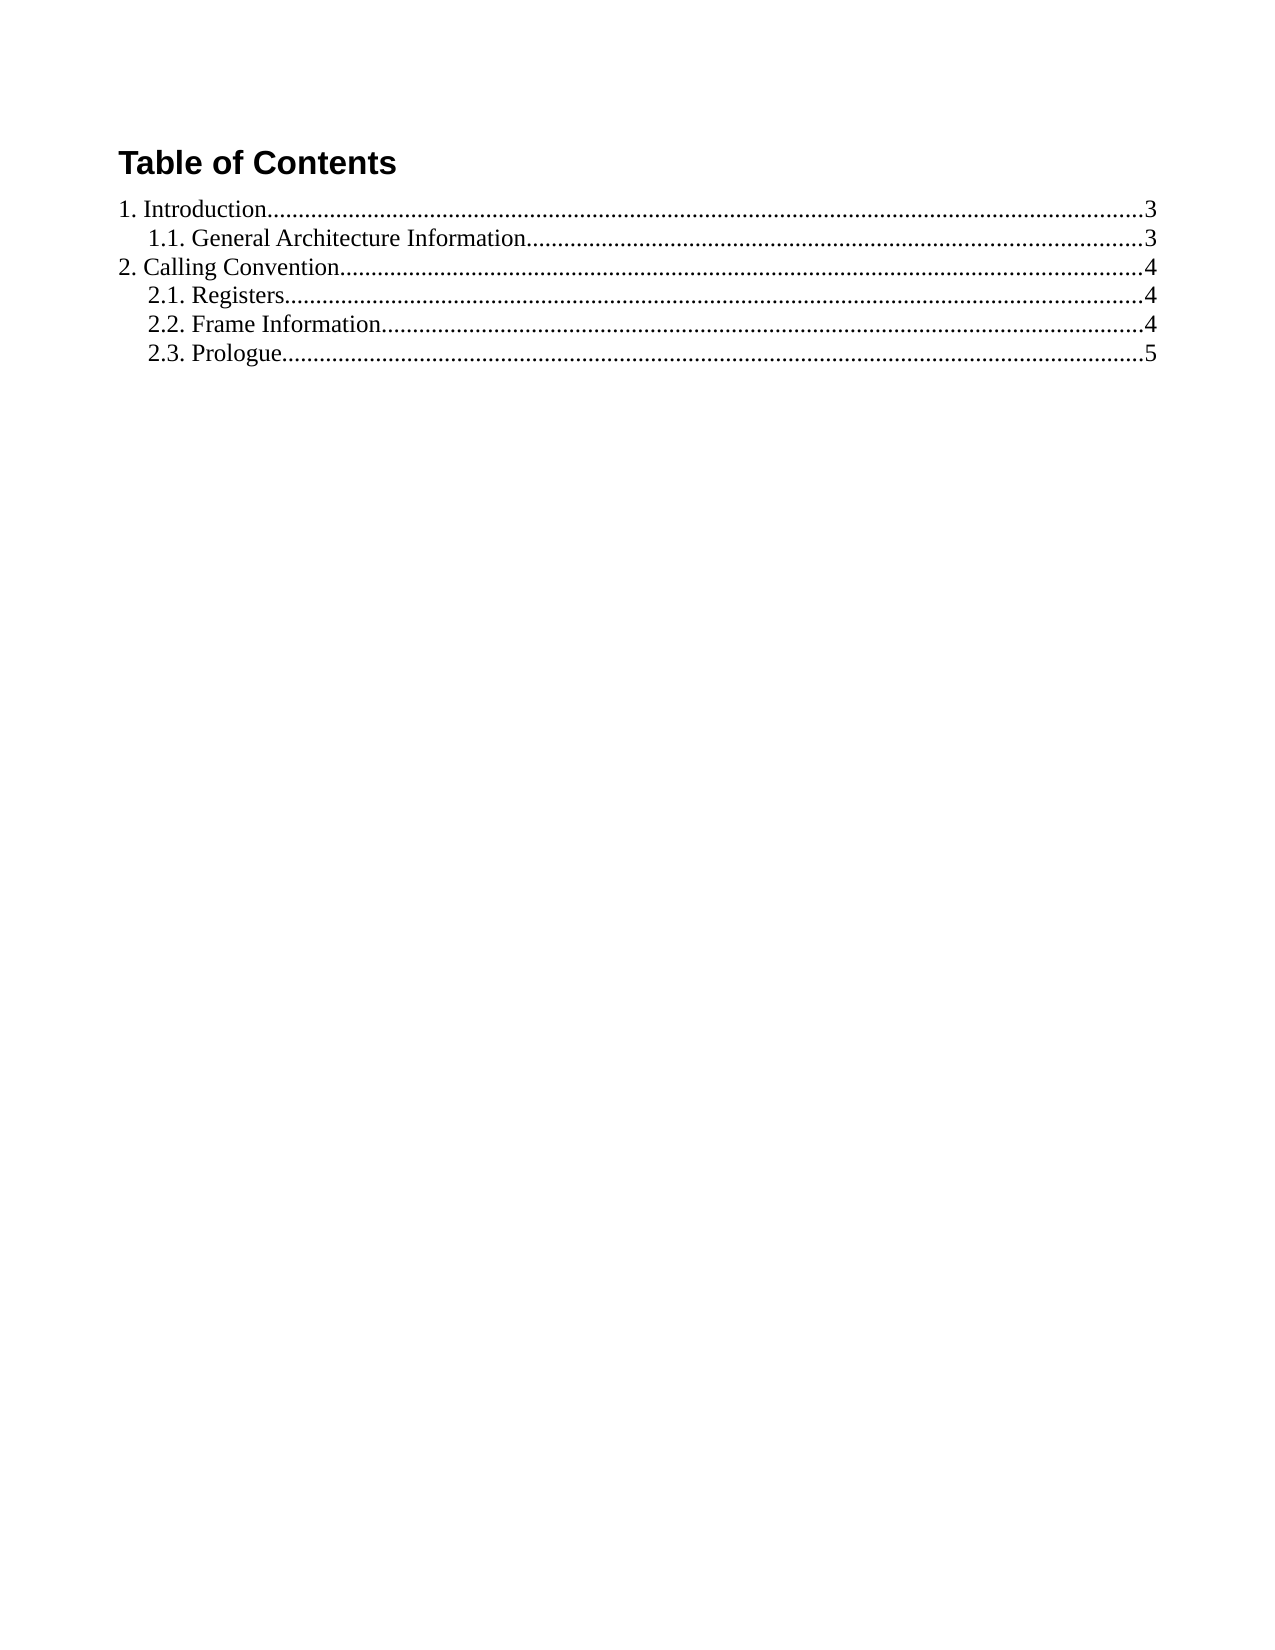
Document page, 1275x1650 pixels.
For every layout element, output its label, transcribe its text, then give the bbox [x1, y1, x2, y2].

subtitle Table of Contents [118, 143, 1157, 182]
text 1.1. General Architecture Information 3 [148, 223, 1157, 252]
text 2. Calling Convention 4 [118, 252, 1157, 280]
text 2.1. Registers 4 [148, 280, 1157, 309]
text 2.2. Frame Information 4 [148, 309, 1157, 338]
text 2.3. Prologue 5 [148, 338, 1157, 367]
text 1. Introduction 3 [118, 194, 1157, 223]
